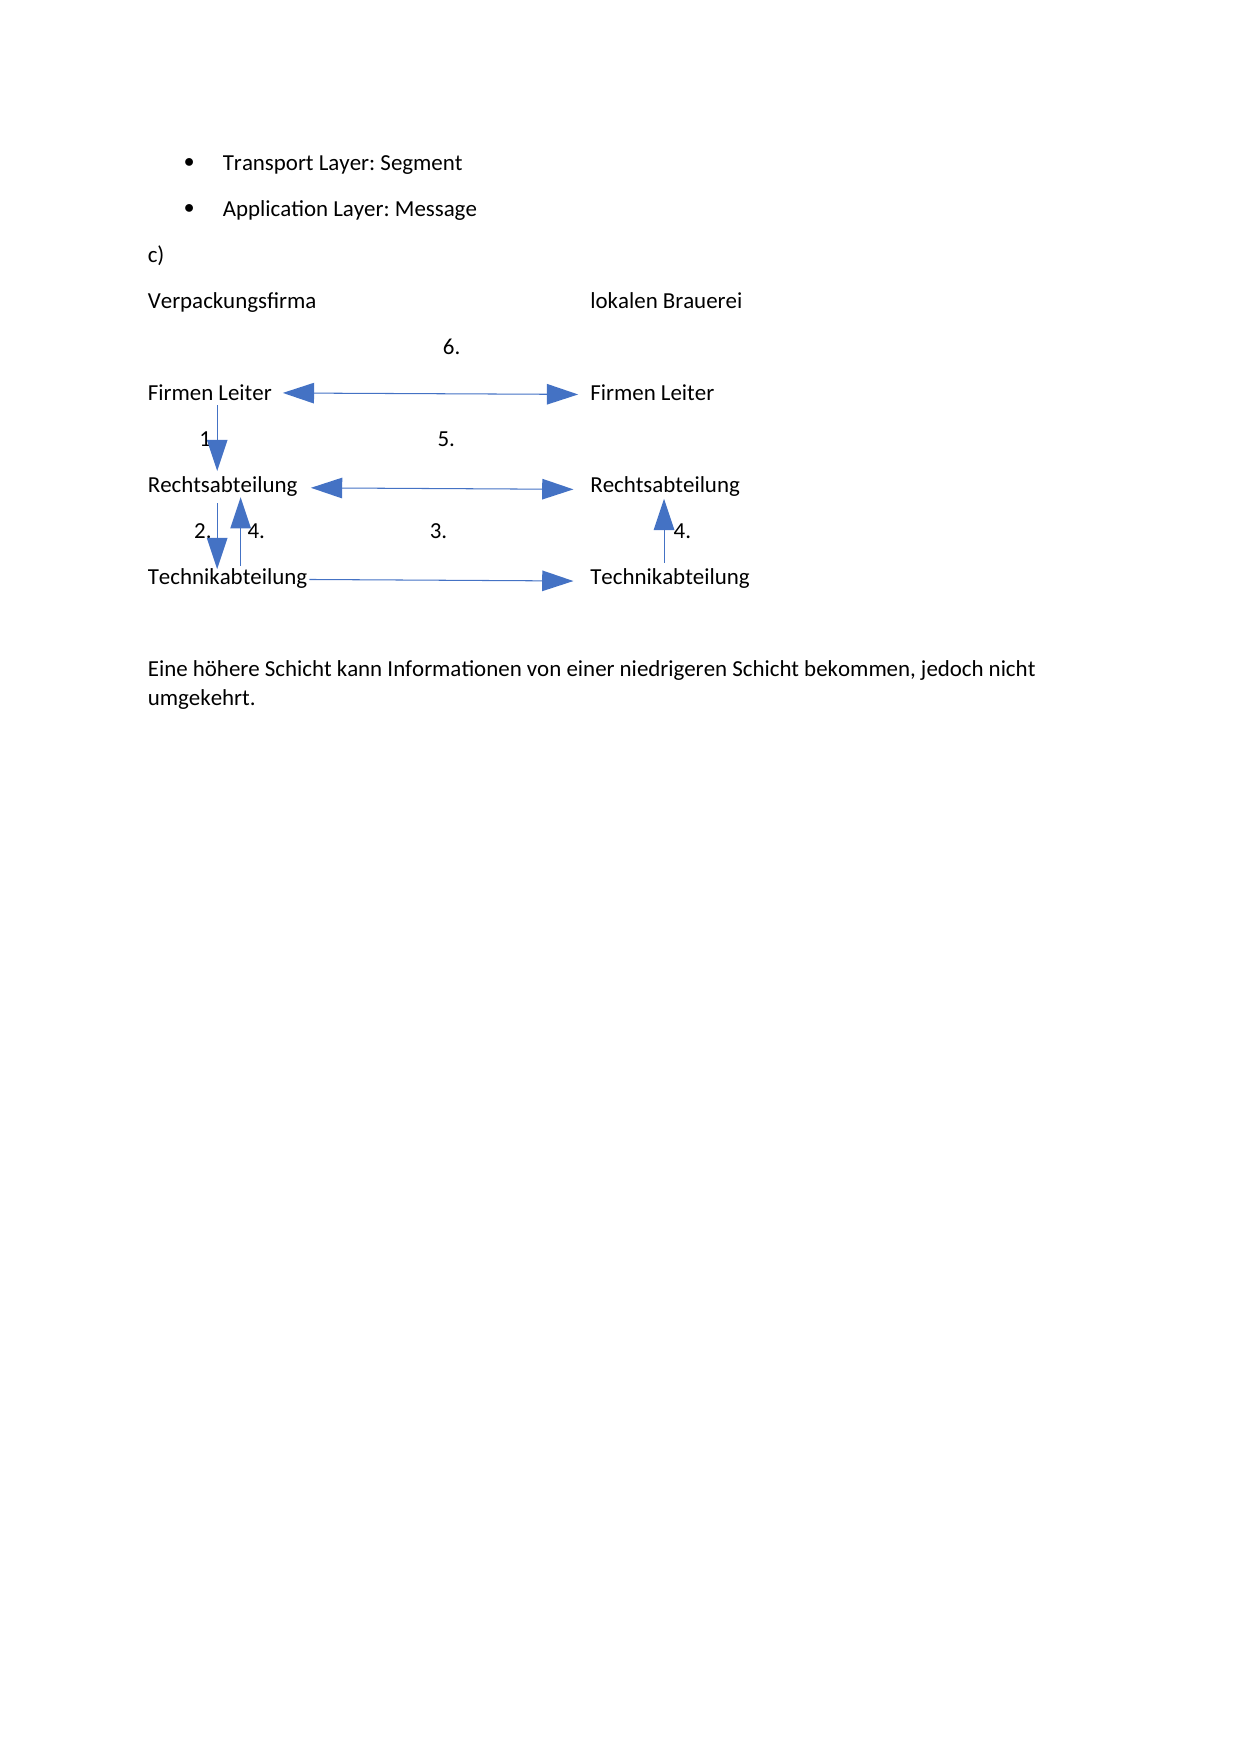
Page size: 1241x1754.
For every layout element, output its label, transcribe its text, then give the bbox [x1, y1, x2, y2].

text 4. 3. [241, 516, 664, 544]
text Firmen Leiter Firmen Leiter [148, 378, 1093, 406]
list Transport Layer: Segment [185, 148, 1093, 176]
list Application Layer: Message [185, 194, 1093, 222]
text 2. [148, 516, 217, 544]
list 5. [199, 424, 217, 452]
text Eine höhere Schicht kann Informationen von einer niedrigeren Schicht bekommen, jedoch nicht umgekehrt. [148, 654, 1093, 711]
text c) [148, 240, 1093, 268]
text [218, 516, 240, 544]
text Technikabteilung Technikabteilung [148, 562, 1093, 590]
text Rechtsabteilung Rechtsabteilung [148, 470, 1093, 498]
text 4. [665, 516, 1093, 544]
text 6. [148, 332, 1093, 360]
list 5. [218, 424, 1093, 452]
text Verpackungsfirma lokalen Brauerei [148, 286, 1093, 314]
